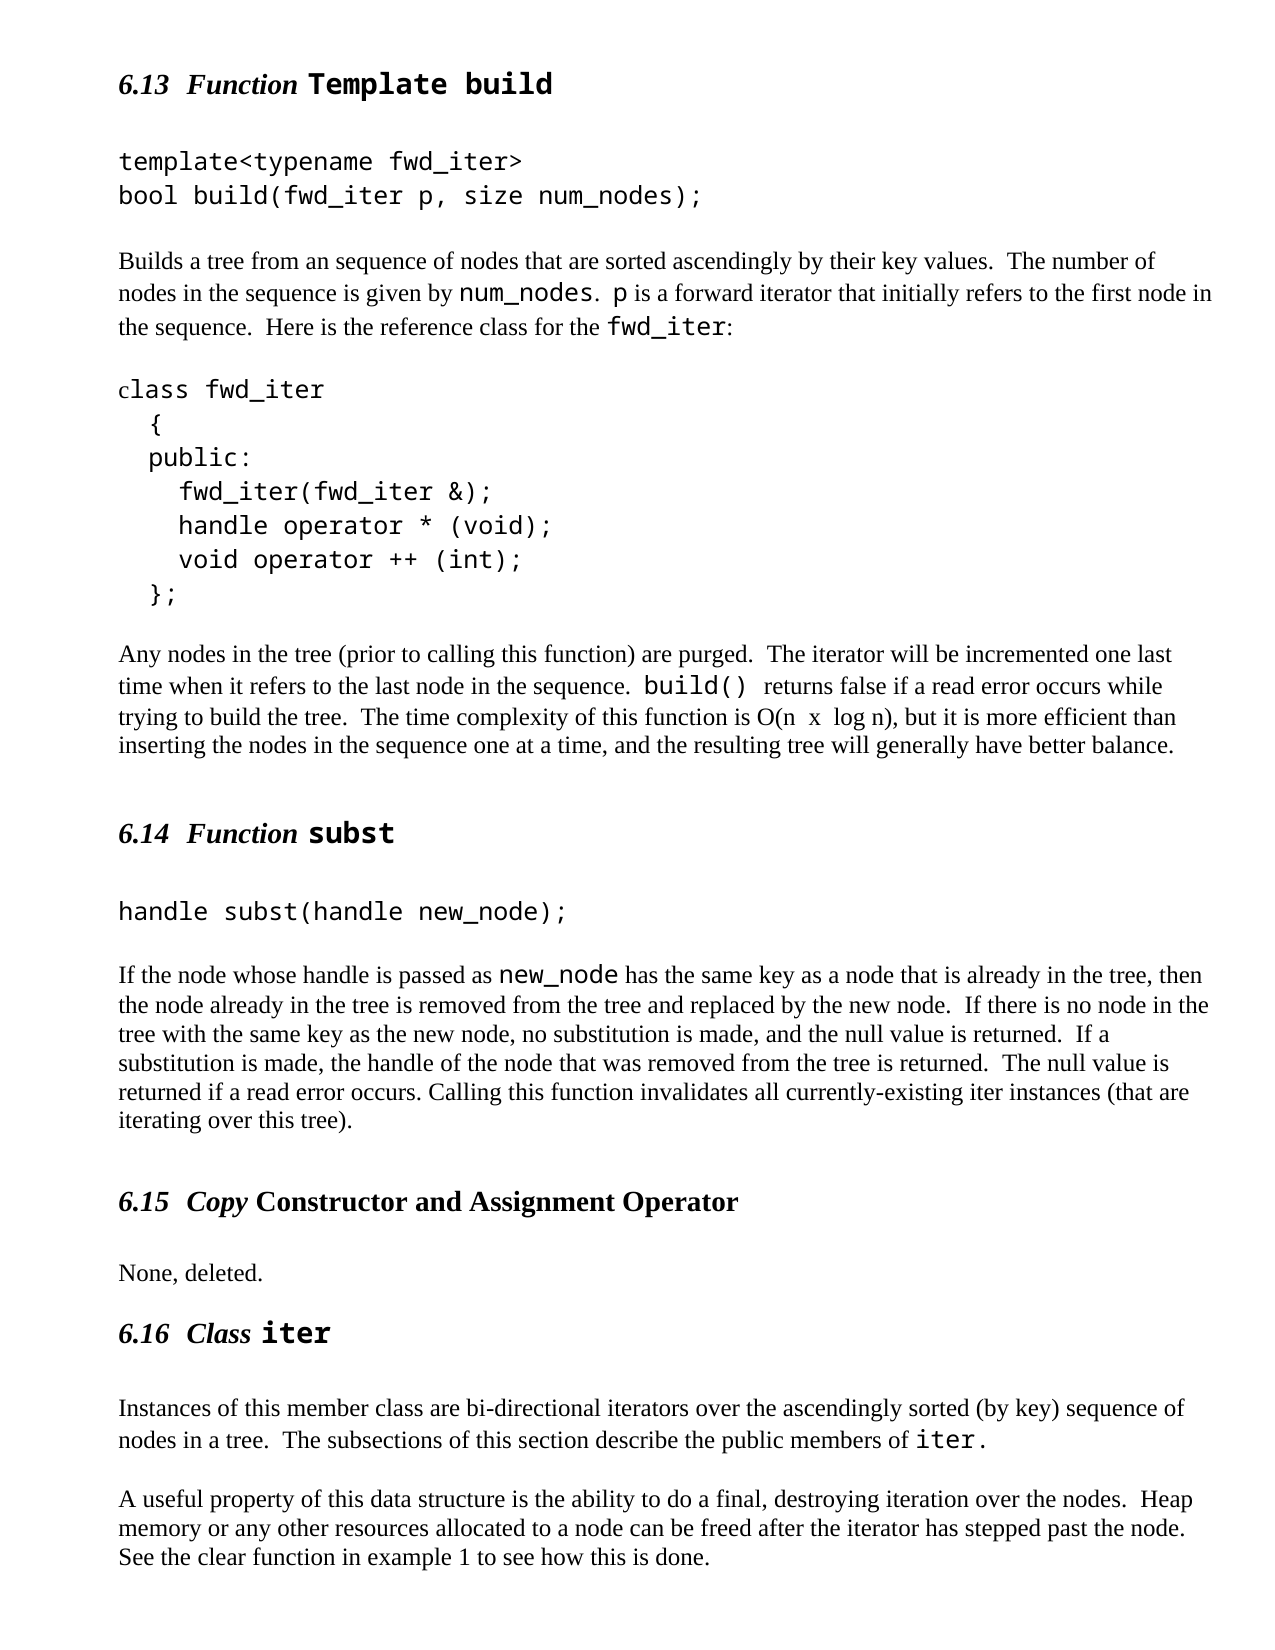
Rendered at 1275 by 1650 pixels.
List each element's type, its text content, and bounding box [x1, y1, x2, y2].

text handle operator * (void); [118, 508, 1216, 542]
subtitle 6.16 Class iter [118, 1308, 1216, 1352]
text If the node whose handle is passed as new_node has the same key as a node that is already in the tree, then the node already in the tree is removed from the tree and replaced by the new node. If there is no node in the tree with the same key as the new node, no substitution is made, and the null value is returned. If a substitution is made, the handle of the node that was removed from the tree is returned. The null value is returned if a read error occurs. Calling this function invalidates all currently-existing iter instances (that are iterating over this tree). [118, 956, 1216, 1134]
text Builds a tree from an sequence of nodes that are sorted ascendingly by their key values. The number of nodes in the sequence is given by num_nodes. p is a forward iterator that initially refers to the first node in the sequence. Here is the reference class for the fwd_iter: [118, 246, 1216, 343]
text class fwd_iter [118, 372, 1216, 406]
text A useful property of this data structure is the ability to do a final, destroying iteration over the nodes. Heap memory or any other resources allocated to a node can be freed after the iterator has stepped past the node. See the clear function in example 1 to see how this is done. [118, 1484, 1216, 1571]
subtitle 6.15 Copy Constructor and Assignment Operator [118, 1184, 1216, 1217]
text public: [118, 440, 1216, 474]
text handle subst(handle new_node); [118, 893, 1216, 928]
text bool build(fwd_iter p, size num_nodes); [118, 178, 1216, 212]
text void operator ++ (int); [118, 542, 1216, 576]
text { [118, 406, 1216, 440]
text template<typename fwd_iter> [118, 144, 1216, 178]
subtitle 6.13 Function Template build [118, 59, 1216, 103]
text Instances of this member class are bi-directional iterators over the ascendingly sorted (by key) sequence of nodes in a tree. The subsections of this section describe the public members of iter. [118, 1393, 1216, 1456]
text fwd_iter(fwd_iter &); [118, 474, 1216, 508]
text Any nodes in the tree (prior to calling this function) are purged. The iterator will be incremented one last time when it refers to the last node in the sequence. build() returns false if a read error occurs while trying to build the tree. The time complexity of this function is O(n x log n), but it is more efficient than inserting the nodes in the sequence one at a time, and the resulting tree will generally have better balance. [118, 639, 1216, 759]
text }; [118, 576, 1216, 610]
subtitle 6.14 Function subst [118, 809, 1216, 852]
text None, deleted. [118, 1258, 1216, 1287]
